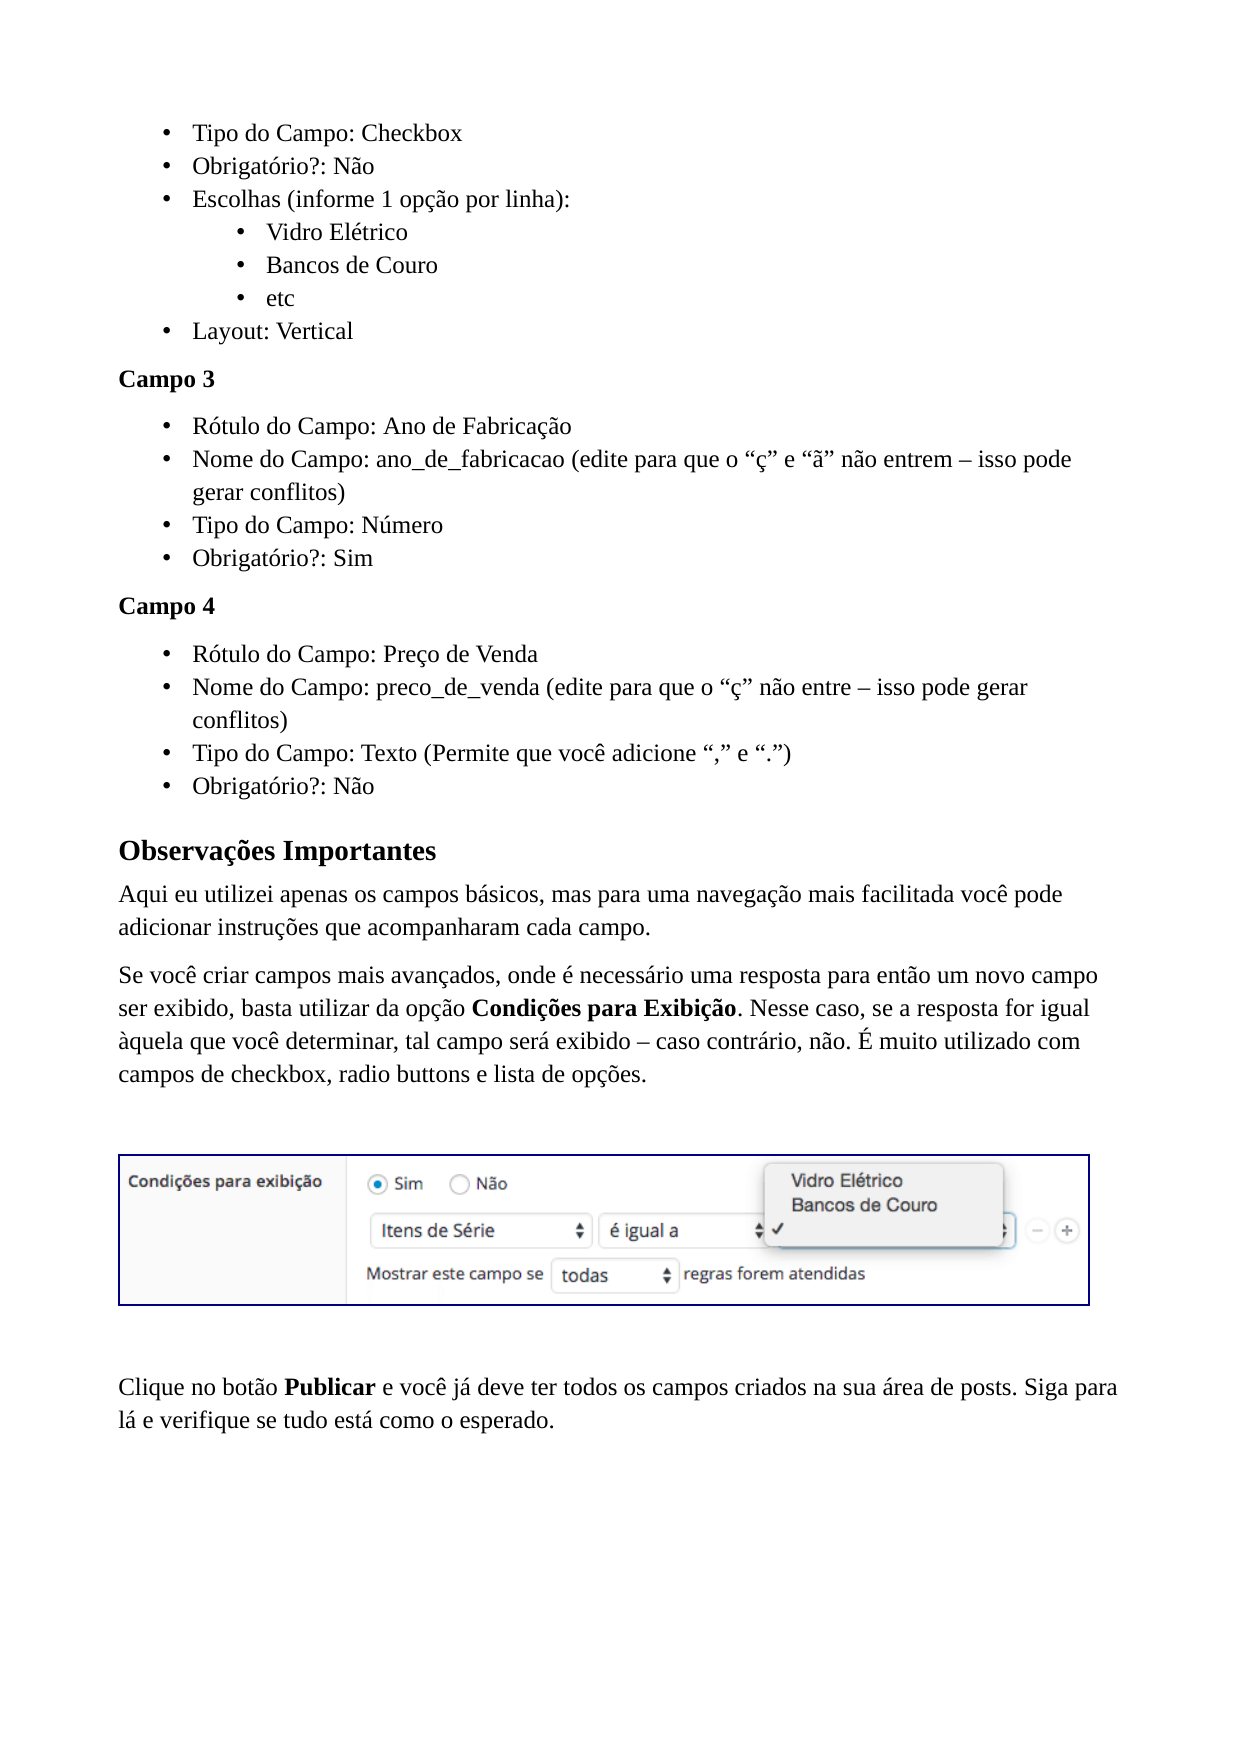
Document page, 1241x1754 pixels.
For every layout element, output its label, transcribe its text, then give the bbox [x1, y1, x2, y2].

list Bancos de Couro [236, 250, 1122, 279]
list Tipo do Campo: Texto (Permite que você adicione “,” e “.”) [162, 738, 1122, 767]
list Tipo do Campo: Número [162, 511, 1122, 539]
list Rótulo do Campo: Preço de Venda [162, 639, 1122, 667]
text Campo 3 [118, 364, 1122, 393]
list Obrigatório?: Não [162, 771, 1122, 799]
list etc [236, 283, 1122, 312]
text Campo 4 [118, 591, 1122, 620]
picture [120, 1156, 1088, 1304]
list Tipo do Campo: Checkbox [162, 118, 1122, 147]
list Vidro Elétrico [236, 217, 1122, 246]
list Nome do Campo: ano_de_fabricacao (edite para que o “ç” e “ã” não entrem – isso pode gerar conflitos) [162, 444, 1122, 506]
text Aqui eu utilizei apenas os campos básicos, mas para uma navegação mais facilitada você pode adicionar instruções que acompanharam cada campo. [118, 879, 1122, 941]
list Obrigatório?: Sim [162, 543, 1122, 572]
list Rótulo do Campo: Ano de Fabricação [162, 411, 1122, 440]
list Obrigatório?: Não [162, 151, 1122, 180]
list Escolhas (informe 1 opção por linha): [162, 184, 1122, 213]
list Layout: Vertical [162, 316, 1122, 345]
text Clique no botão Publicar e você já deve ter todos os campos criados na sua área de posts. Siga para lá e verifique se tudo está como o esperado. [118, 1372, 1122, 1434]
subtitle Observações Importantes [118, 833, 1122, 867]
list Nome do Campo: preco_de_venda (edite para que o “ç” não entre – isso pode gerar conflitos) [162, 672, 1122, 733]
text Se você criar campos mais avançados, onde é necessário uma resposta para então um novo campo ser exibido, basta utilizar da opção Condições para Exibição. Nesse caso, se a resposta for igual àquela que você determinar, tal campo será exibido – caso contrário, não. É muito utilizado com campos de checkbox, radio buttons e lista de opções. [118, 960, 1122, 1087]
